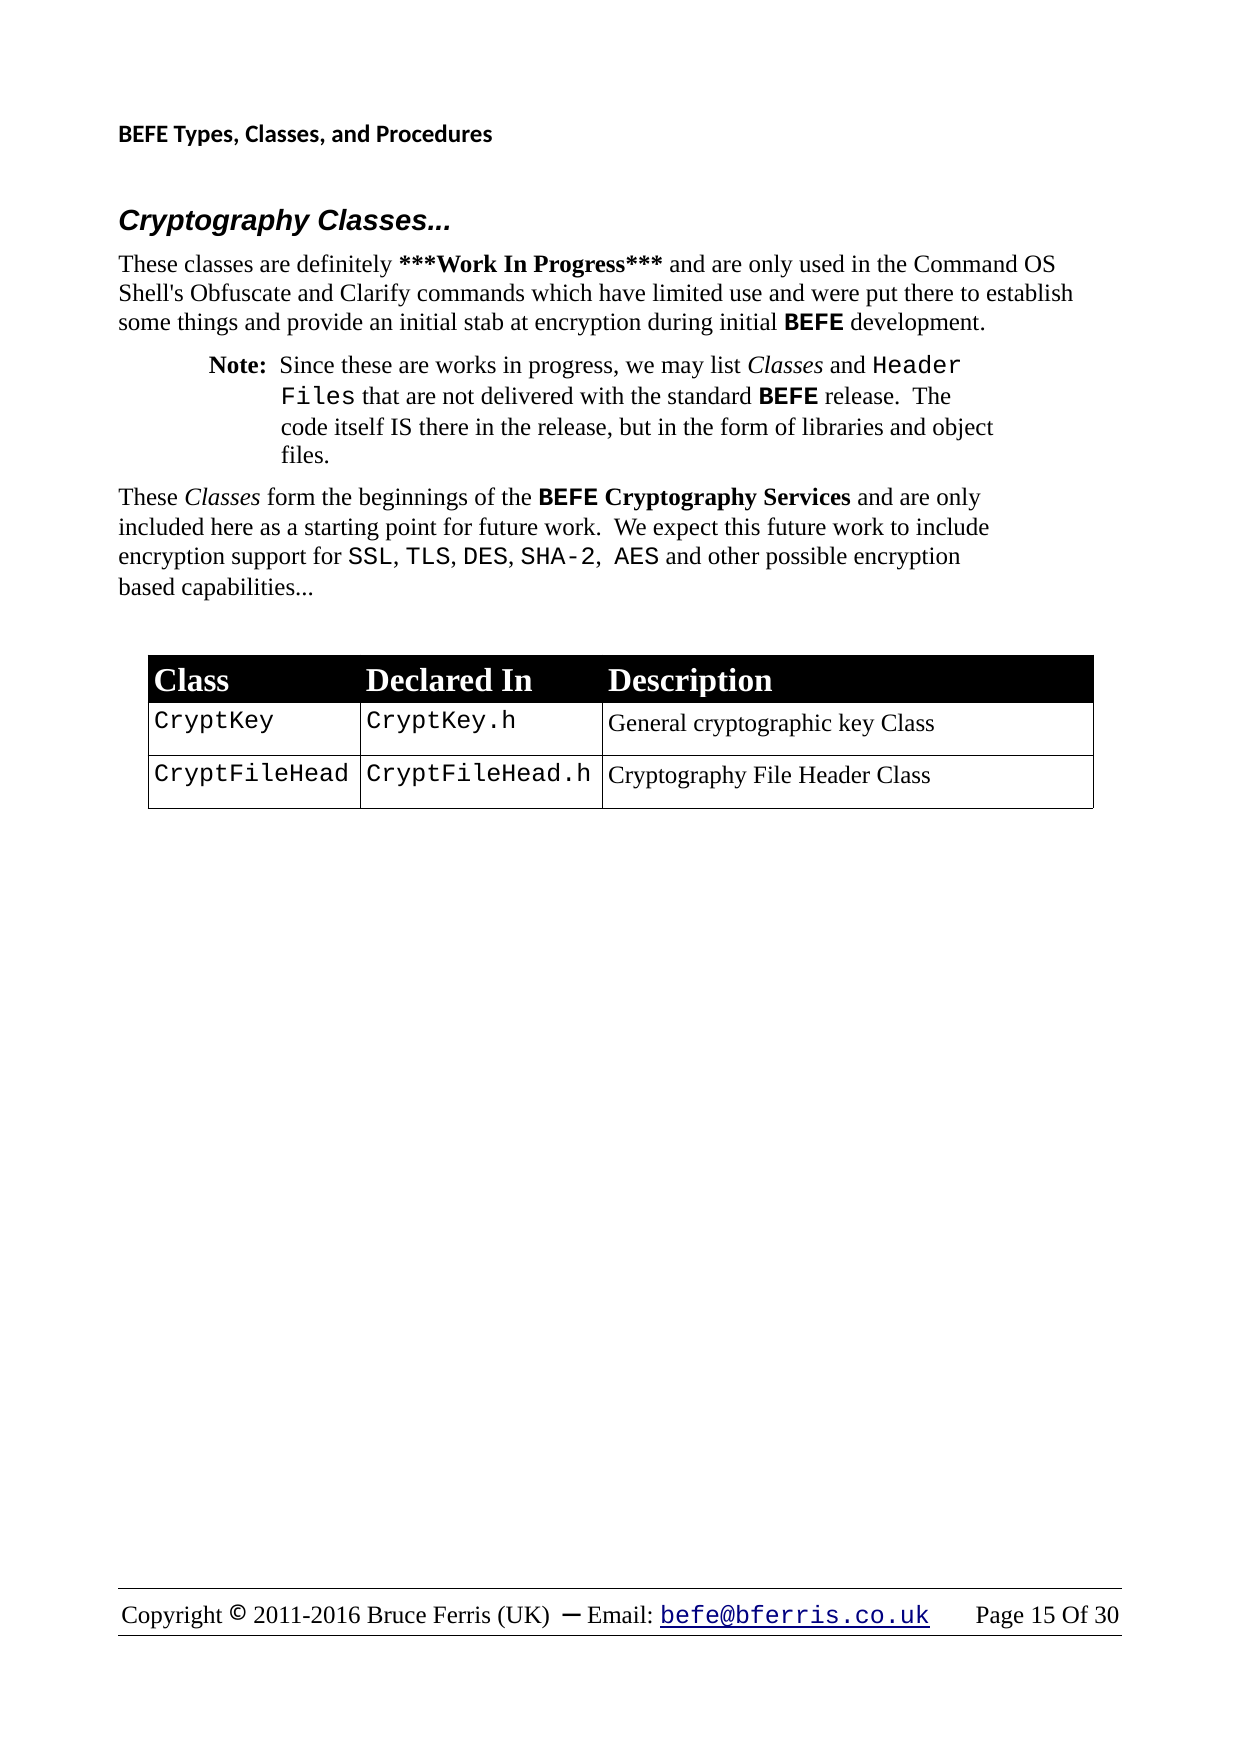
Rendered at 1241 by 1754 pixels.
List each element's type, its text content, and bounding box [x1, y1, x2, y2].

text Note: Since these are works in progress, we may list Classes and Header Files that are not delivered with the standard BEFE release. The code itself IS there in the release, but in the form of libraries and object files. [209, 350, 1002, 469]
table_header Declared In [361, 656, 602, 702]
table_cell CryptFileHead [149, 756, 360, 807]
table_cell CryptFileHead.h [361, 756, 602, 807]
table_header Description [603, 656, 1093, 702]
table_cell General cryptographic key Class [603, 703, 1093, 755]
table_cell CryptKey [149, 703, 360, 755]
subtitle Cryptography Classes... [118, 203, 1122, 237]
text These Classes form the beginnings of the BEFE Cryptography Services and are only included here as a starting point for future work. We expect this future work to include encryption support for SSL, TLS, DES, SHA-2, AES and other possible encryption based capabilities... [118, 482, 1002, 601]
table_cell Cryptography File Header Class [603, 756, 1093, 807]
text These classes are definitely ***Work In Progress*** and are only used in the Command OS Shell's Obfuscate and Clarify commands which have limited use and were put there to establish some things and provide an initial stab at encryption during initial BEFE development. [118, 249, 1122, 337]
table_cell CryptKey.h [361, 703, 602, 755]
table_header Class [149, 656, 360, 702]
